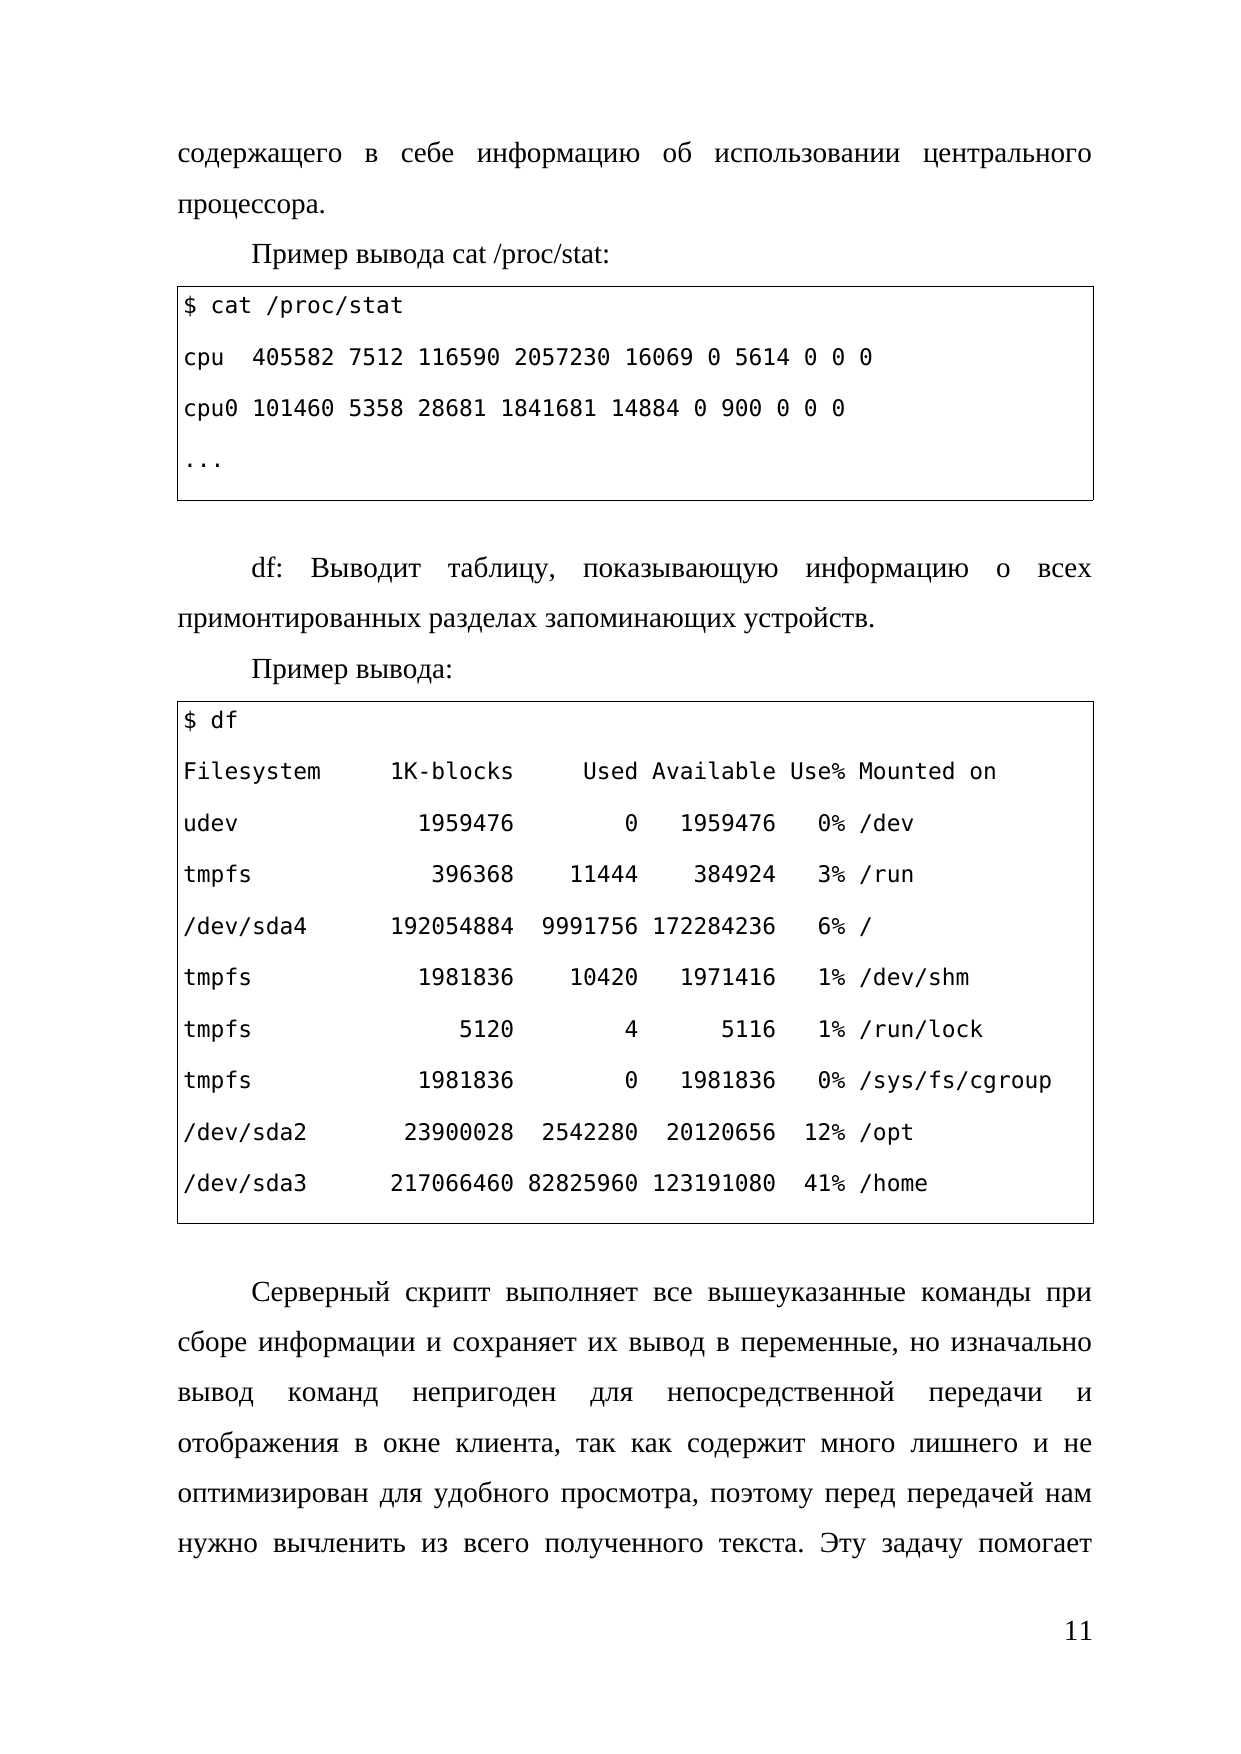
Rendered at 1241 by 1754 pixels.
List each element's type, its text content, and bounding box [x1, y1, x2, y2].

text Пример вывода cat /proc/stat: [177, 236, 1093, 269]
text содержащего в себе информацию об использовании центрального процессора. [177, 135, 1093, 219]
text df: Выводит таблицу, показывающую информацию о всех примонтированных разделах запоминающих устройств. [177, 550, 1093, 634]
text Серверный скрипт выполняет все вышеуказанные команды при сборе информации и сохраняет их вывод в переменные, но изначально вывод команд непригоден для непосредственной передачи и отображения в окне клиента, так как содержит много лишнего и не оптимизирован для удобного просмотра, поэтому перед передачей нам нужно вычленить из всего полученного текста. Эту задачу помогает [177, 1274, 1093, 1559]
table_header $ cat /proc/stat cpu 405582 7512 116590 2057230 16069 0 5614 0 0 0 cpu0 101460 5358 28681 1841681 14884 0 900 0 0 0 ... [178, 287, 1093, 500]
table_header $ df Filesystem 1K-blocks Used Available Use% Mounted on udev 1959476 0 1959476 0% /dev tmpfs 396368 11444 384924 3% /run /dev/sda4 192054884 9991756 172284236 6% / tmpfs 1981836 10420 1971416 1% /dev/shm tmpfs 5120 4 5116 1% /run/lock tmpfs 1981836 0 1981836 0% /sys/fs/cgroup /dev/sda2 23900028 2542280 20120656 12% /opt /dev/sda3 217066460 82825960 123191080 41% /home [178, 702, 1093, 1223]
text Пример вывода: [177, 651, 1093, 684]
